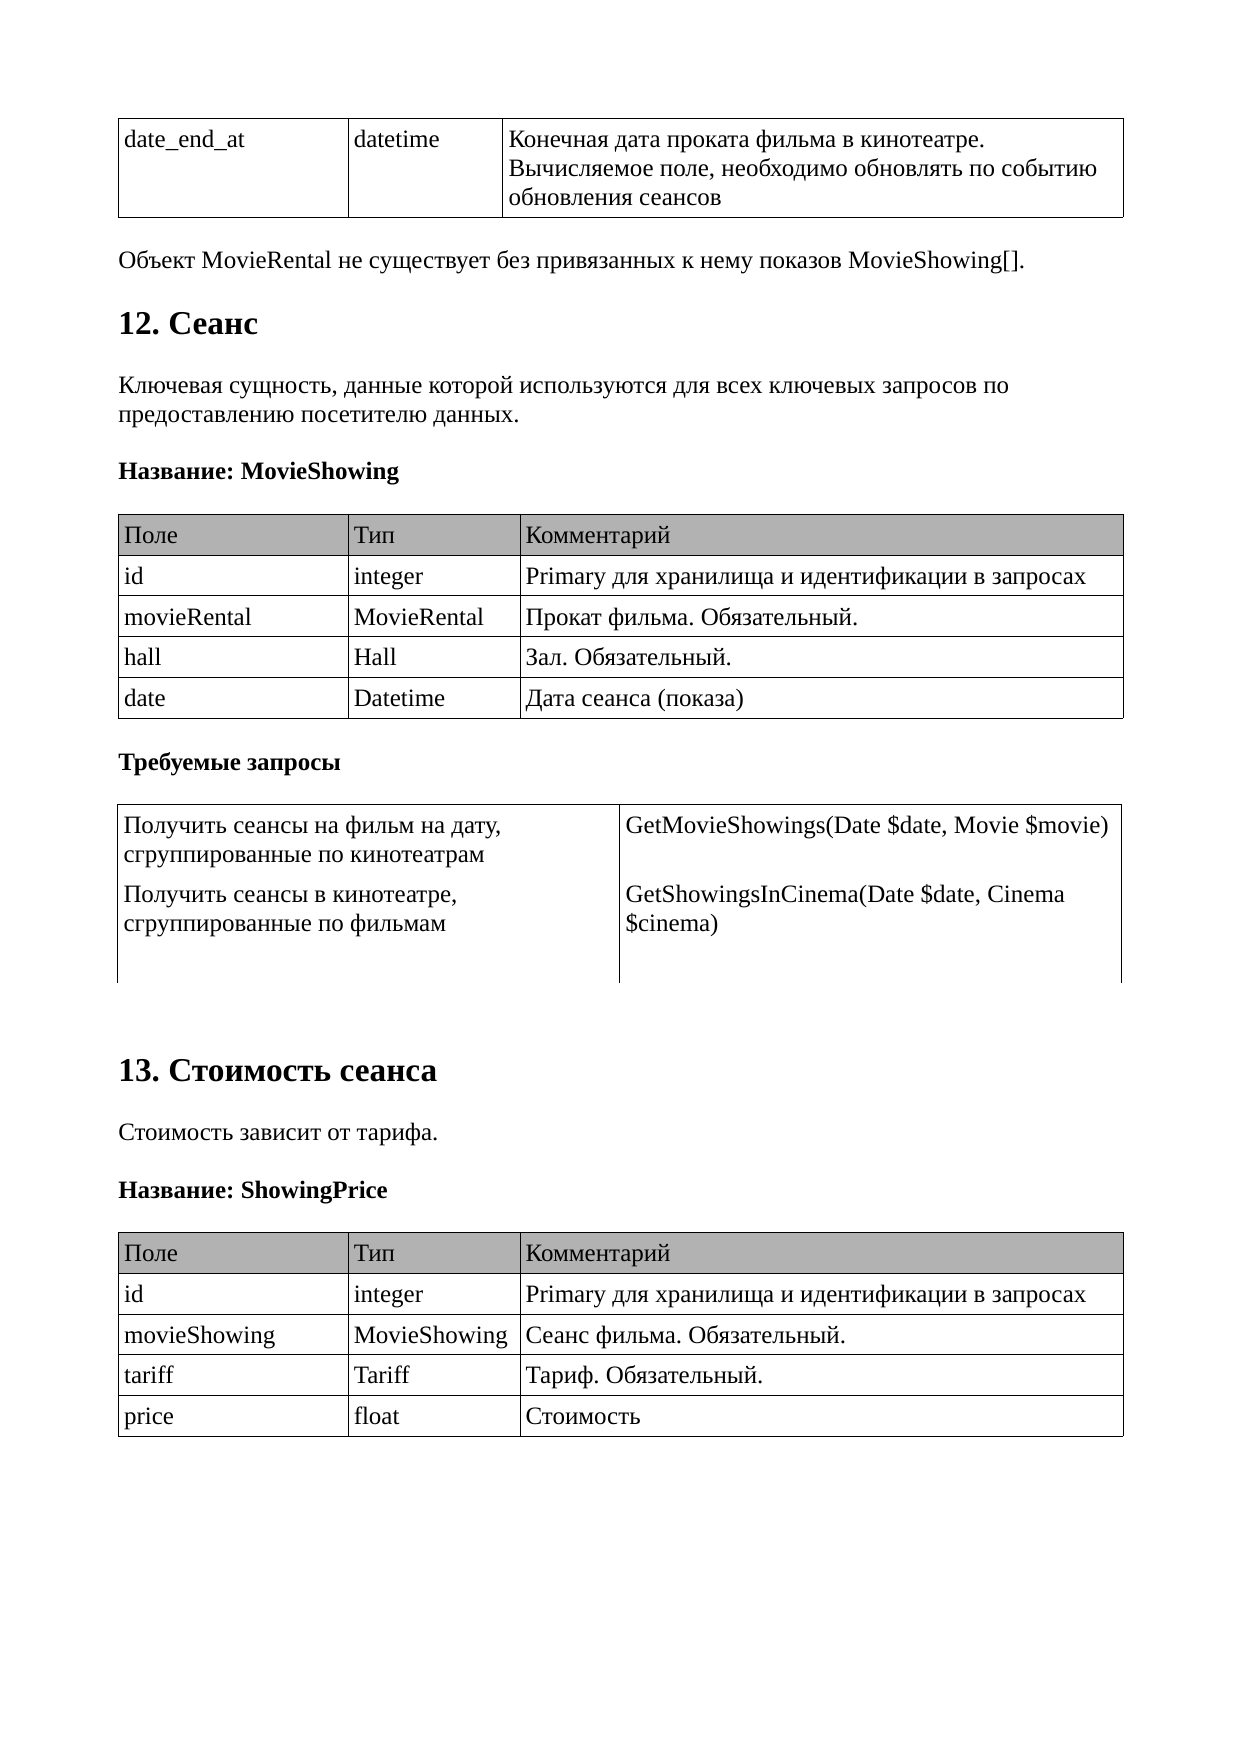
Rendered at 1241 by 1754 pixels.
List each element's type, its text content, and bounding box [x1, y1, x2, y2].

text Название: MovieShowing [118, 456, 1122, 485]
table_cell datetime [349, 119, 502, 216]
table_cell movieRental [119, 596, 348, 636]
table_cell [118, 943, 619, 983]
text Название: ShowingPrice [118, 1175, 1122, 1203]
table_cell integer [349, 556, 520, 595]
table_cell Стоимость [521, 1396, 1123, 1436]
table_header Комментарий [521, 1233, 1123, 1273]
table_cell float [349, 1396, 520, 1436]
table_cell integer [349, 1274, 520, 1314]
table_cell MovieShowing [349, 1315, 520, 1354]
table_cell tariff [119, 1355, 348, 1395]
table_cell hall [119, 637, 348, 677]
table_header Комментарий [521, 515, 1123, 555]
text Требуемые запросы [118, 747, 1122, 776]
text 12. Сеанс [118, 303, 1122, 341]
table_header Тип [349, 1233, 520, 1273]
table_cell price [119, 1396, 348, 1436]
table_cell Primary для хранилища и идентификации в запросах [521, 556, 1123, 595]
table_header Получить сеансы на фильм на дату, сгруппированные по кинотеатрам [118, 805, 619, 874]
table_cell Дата сеанса (показа) [521, 678, 1123, 718]
text Объект MovieRental не существует без привязанных к нему показов MovieShowing[]. [118, 246, 1122, 274]
table_cell Конечная дата проката фильма в кинотеатре. Вычисляемое поле, необходимо обновлять по событию обновления сеансов [503, 119, 1123, 216]
table_header Тип [349, 515, 520, 555]
table_cell Primary для хранилища и идентификации в запросах [521, 1274, 1123, 1314]
table_cell GetShowingsInCinema(Date $date, Cinema $cinema) [620, 874, 1121, 943]
table_cell id [119, 1274, 348, 1314]
table_cell date_end_at [119, 119, 348, 216]
table_cell date [119, 678, 348, 718]
table_cell Tariff [349, 1355, 520, 1395]
table_cell MovieRental [349, 596, 520, 636]
table_header GetMovieShowings(Date $date, Movie $movie) [620, 805, 1121, 874]
table_header Поле [119, 515, 348, 555]
table_cell Hall [349, 637, 520, 677]
table_cell Тариф. Обязательный. [521, 1355, 1123, 1395]
table_cell movieShowing [119, 1315, 348, 1354]
table_cell [620, 943, 1121, 983]
text Стоимость зависит от тарифа. [118, 1117, 1122, 1146]
table_cell id [119, 556, 348, 595]
table_cell Получить сеансы в кинотеатре, сгруппированные по фильмам [118, 874, 619, 943]
table_cell Datetime [349, 678, 520, 718]
table_cell Зал. Обязательный. [521, 637, 1123, 677]
text 13. Стоимость сеанса [118, 1050, 1122, 1088]
table_header Поле [119, 1233, 348, 1273]
table_cell Сеанс фильма. Обязательный. [521, 1315, 1123, 1354]
text Ключевая сущность, данные которой используются для всех ключевых запросов по предоставлению посетителю данных. [118, 370, 1122, 428]
table_cell Прокат фильма. Обязательный. [521, 596, 1123, 636]
